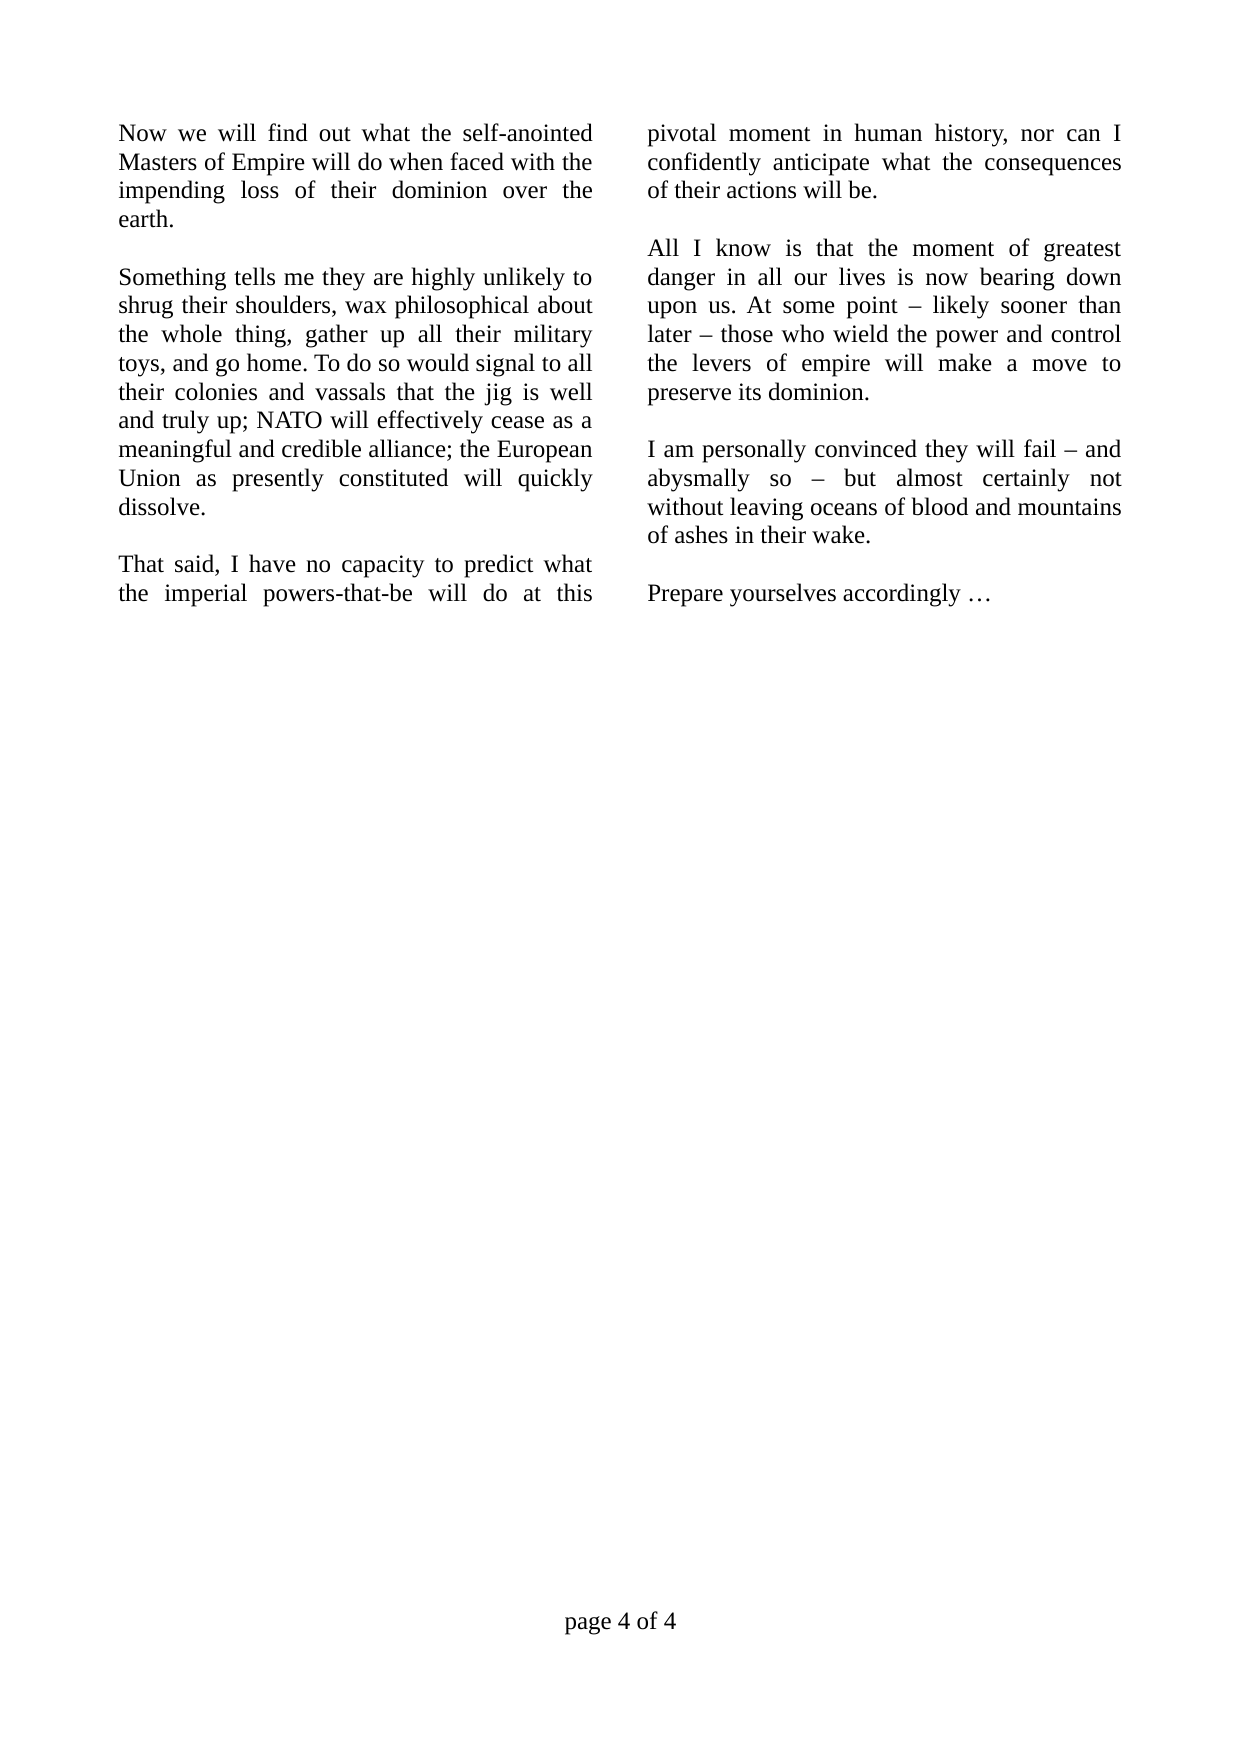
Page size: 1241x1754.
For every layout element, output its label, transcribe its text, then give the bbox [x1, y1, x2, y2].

text Now we will find out what the self-anointed Masters of Empire will do when faced with the impending loss of their dominion over the earth. [118, 118, 593, 233]
text That said, I have no capacity to predict what the imperial powers-that-be will do at this [118, 549, 593, 607]
text Something tells me they are highly unlikely to shrug their shoulders, wax philosophical about the whole thing, gather up all their military toys, and go home. To do so would signal to all their colonies and vassals that the jig is well and truly up; NATO will effectively cease as a meaningful and credible alliance; the European Union as presently constituted will quickly dissolve. [118, 262, 593, 521]
text pivotal moment in human history, nor can I confidently anticipate what the consequences of their actions will be. [647, 118, 1122, 204]
text Prepare yourselves accordingly … [647, 578, 1122, 607]
text I am personally convinced they will fail – and abysmally so – but almost certainly not without leaving oceans of blood and mountains of ashes in their wake. [647, 434, 1122, 549]
text All I know is that the moment of greatest danger in all our lives is now bearing down upon us. At some point – likely sooner than later – those who wield the power and control the levers of empire will make a move to preserve its dominion. [647, 233, 1122, 406]
